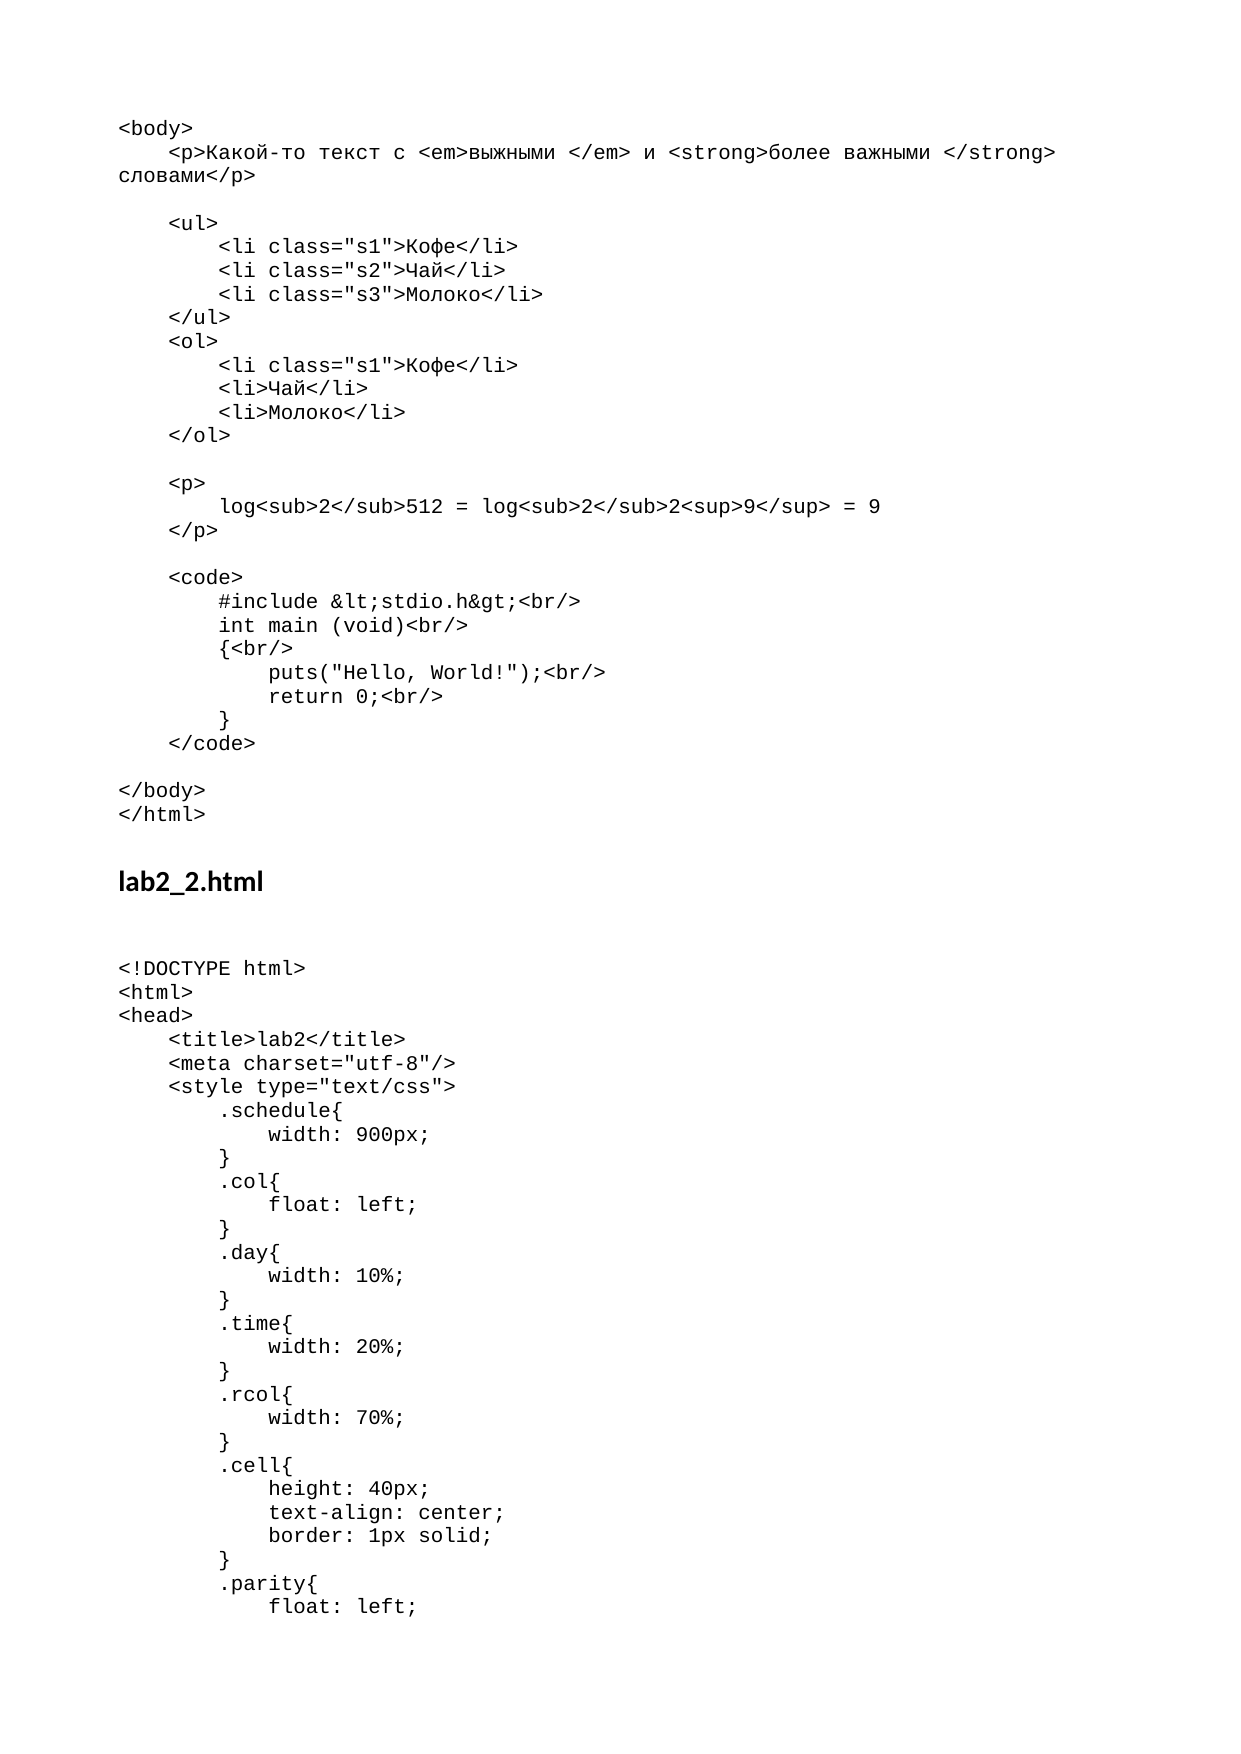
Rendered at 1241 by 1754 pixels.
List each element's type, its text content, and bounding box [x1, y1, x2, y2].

text <li class="s2">Чай</li> [118, 260, 1122, 284]
text border: 1px solid; [118, 1526, 1122, 1549]
text <li>Молоко</li> [118, 402, 1122, 426]
text .col{ [118, 1171, 1122, 1194]
text .day{ [118, 1242, 1122, 1265]
text <li>Чай</li> [118, 378, 1122, 402]
text } [118, 1218, 1122, 1242]
text <p> [118, 473, 1122, 496]
text return 0;<br/> [118, 686, 1122, 709]
text } [118, 709, 1122, 733]
text .schedule{ [118, 1100, 1122, 1123]
text .rcol{ [118, 1384, 1122, 1407]
text log<sub>2</sub>512 = log<sub>2</sub>2<sup>9</sup> = 9 [118, 496, 1122, 520]
text <meta charset="utf-8"/> [118, 1053, 1122, 1076]
text <html> [118, 982, 1122, 1005]
text </html> [118, 804, 1122, 827]
text } [118, 1360, 1122, 1384]
text .cell{ [118, 1454, 1122, 1478]
text <head> [118, 1005, 1122, 1029]
text } [118, 1549, 1122, 1573]
text .time{ [118, 1313, 1122, 1336]
text width: 900px; [118, 1123, 1122, 1147]
text <ul> [118, 213, 1122, 236]
text float: left; [118, 1596, 1122, 1620]
text </ol> [118, 426, 1122, 449]
text <ol> [118, 331, 1122, 354]
text </body> [118, 780, 1122, 804]
text .parity{ [118, 1573, 1122, 1596]
text height: 40px; [118, 1478, 1122, 1502]
text width: 70%; [118, 1407, 1122, 1431]
text <p>Какой-то текст с <em>выжными </em> и <strong>более важными </strong> словами</p> [118, 142, 1122, 189]
text <!DOCTYPE html> [118, 958, 1122, 982]
text {<br/> [118, 638, 1122, 662]
text <style type="text/css"> [118, 1076, 1122, 1100]
text width: 20%; [118, 1336, 1122, 1360]
text <li class="s1">Кофе</li> [118, 236, 1122, 260]
text int main (void)<br/> [118, 615, 1122, 638]
text <li class="s3">Молоко</li> [118, 284, 1122, 307]
text <li class="s1">Кофе</li> [118, 354, 1122, 378]
text float: left; [118, 1194, 1122, 1218]
text <code> [118, 567, 1122, 591]
text } [118, 1289, 1122, 1313]
text <body> [118, 118, 1122, 142]
text } [118, 1431, 1122, 1454]
text #include &lt;stdio.h&gt;<br/> [118, 591, 1122, 615]
text puts("Hello, World!");<br/> [118, 662, 1122, 686]
text </ul> [118, 307, 1122, 331]
text <title>lab2</title> [118, 1029, 1122, 1053]
text } [118, 1147, 1122, 1171]
text text-align: center; [118, 1502, 1122, 1526]
text lab2_2.html [118, 863, 1122, 899]
text width: 10%; [118, 1265, 1122, 1289]
text </p> [118, 520, 1122, 544]
text </code> [118, 733, 1122, 757]
